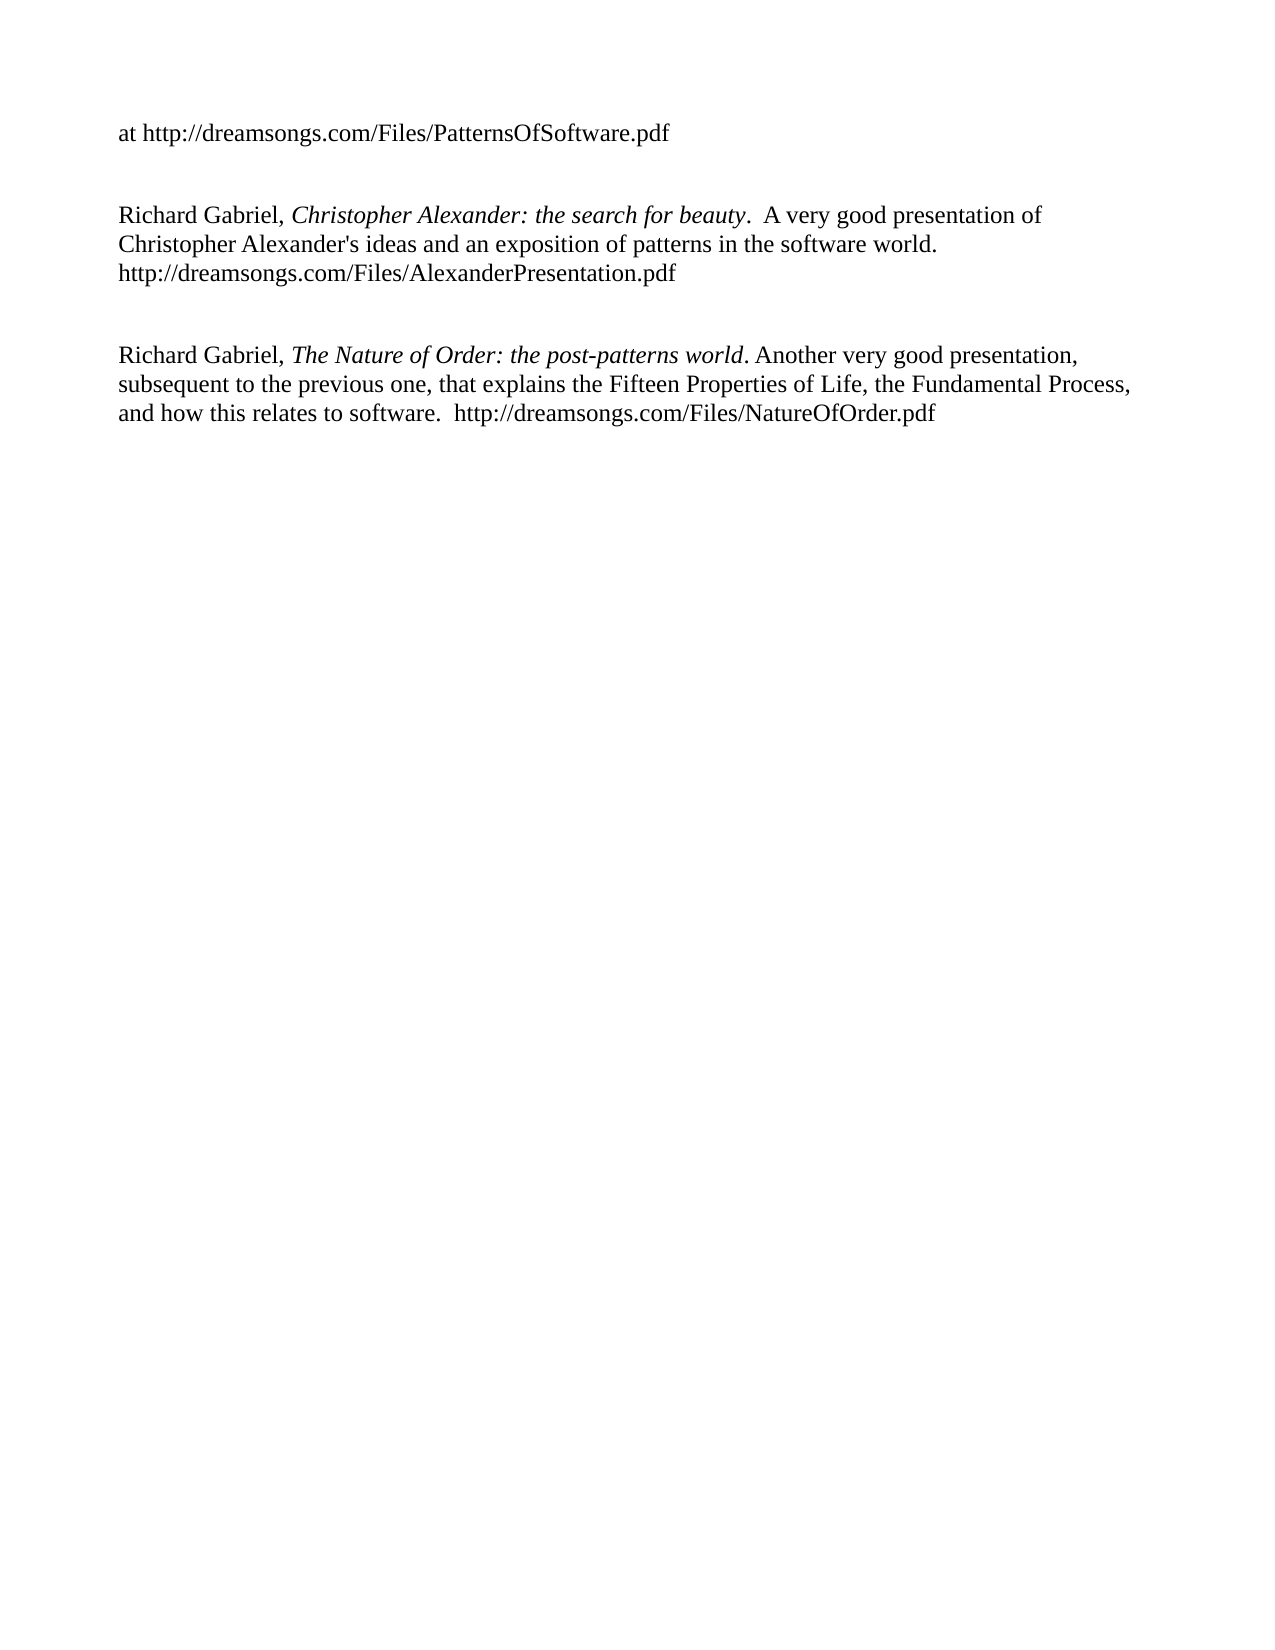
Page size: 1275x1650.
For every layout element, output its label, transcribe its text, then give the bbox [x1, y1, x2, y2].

text Richard Gabriel, Christopher Alexander: the search for beauty. A very good presentation of Christopher Alexander's ideas and an exposition of patterns in the software world. http://dreamsongs.com/Files/AlexanderPresentation.pdf [118, 201, 1157, 287]
text Richard Gabriel, The Nature of Order: the post-patterns world. Another very good presentation, subsequent to the previous one, that explains the Fifteen Properties of Life, the Fundamental Process, and how this relates to software. http://dreamsongs.com/Files/NatureOfOrder.pdf [118, 341, 1157, 427]
text at http://dreamsongs.com/Files/PatternsOfSoftware.pdf [118, 118, 1157, 147]
